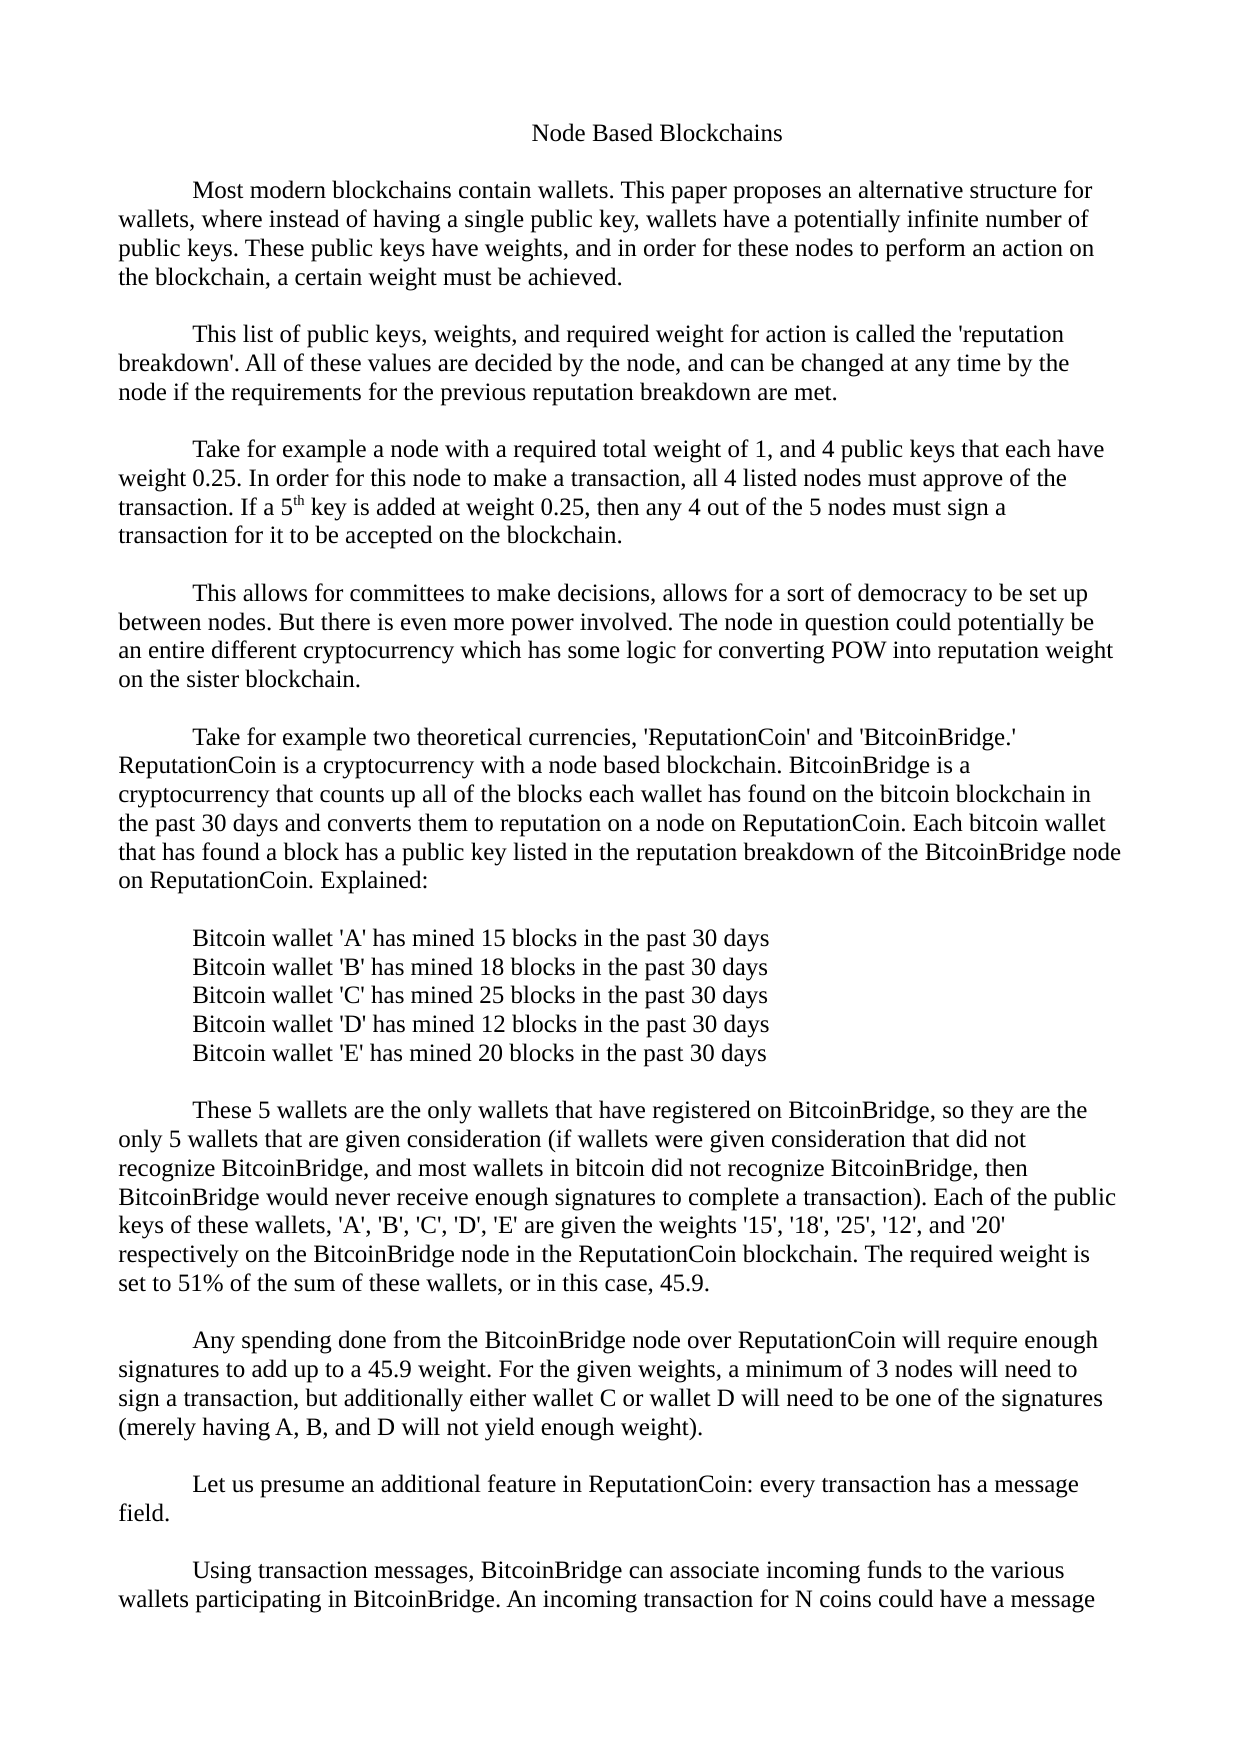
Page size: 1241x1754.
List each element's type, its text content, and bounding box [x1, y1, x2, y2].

text Using transaction messages, BitcoinBridge can associate incoming funds to the various wallets participating in BitcoinBridge. An incoming transaction for N coins could have a message [118, 1556, 1122, 1613]
text Most modern blockchains contain wallets. This paper proposes an alternative structure for wallets, where instead of having a single public key, wallets have a potentially infinite number of public keys. These public keys have weights, and in order for these nodes to perform an action on the blockchain, a certain weight must be achieved. [118, 176, 1122, 291]
text Bitcoin wallet 'D' has mined 12 blocks in the past 30 days [118, 1009, 1122, 1038]
text This list of public keys, weights, and required weight for action is called the 'reputation breakdown'. All of these values are decided by the node, and can be changed at any time by the node if the requirements for the previous reputation breakdown are met. [118, 319, 1122, 406]
text Bitcoin wallet 'B' has mined 18 blocks in the past 30 days [118, 952, 1122, 981]
text This allows for committees to make decisions, allows for a sort of democracy to be set up between nodes. But there is even more power involved. The node in question could potentially be an entire different cryptocurrency which has some logic for converting POW into reputation weight on the sister blockchain. [118, 578, 1122, 693]
text Bitcoin wallet 'E' has mined 20 blocks in the past 30 days [118, 1038, 1122, 1067]
text Take for example two theoretical currencies, 'ReputationCoin' and 'BitcoinBridge.' ReputationCoin is a cryptocurrency with a node based blockchain. BitcoinBridge is a cryptocurrency that counts up all of the blocks each wallet has found on the bitcoin blockchain in the past 30 days and converts them to reputation on a node on ReputationCoin. Each bitcoin wallet that has found a block has a public key listed in the reputation breakdown of the BitcoinBridge node on ReputationCoin. Explained: [118, 722, 1122, 894]
text Bitcoin wallet 'C' has mined 25 blocks in the past 30 days [118, 981, 1122, 1009]
text These 5 wallets are the only wallets that have registered on BitcoinBridge, so they are the only 5 wallets that are given consideration (if wallets were given consideration that did not recognize BitcoinBridge, and most wallets in bitcoin did not recognize BitcoinBridge, then BitcoinBridge would never receive enough signatures to complete a transaction). Each of the public keys of these wallets, 'A', 'B', 'C', 'D', 'E' are given the weights '15', '18', '25', '12', and '20' respectively on the BitcoinBridge node in the ReputationCoin blockchain. The required weight is set to 51% of the sum of these wallets, or in this case, 45.9. [118, 1096, 1122, 1297]
text Take for example a node with a required total weight of 1, and 4 public keys that each have weight 0.25. In order for this node to make a transaction, all 4 listed nodes must approve of the transaction. If a 5th key is added at weight 0.25, then any 4 out of the 5 nodes must sign a transaction for it to be accepted on the blockchain. [118, 434, 1122, 549]
text Bitcoin wallet 'A' has mined 15 blocks in the past 30 days [118, 923, 1122, 952]
text Let us presume an additional feature in ReputationCoin: every transaction has a message field. [118, 1469, 1122, 1527]
text Any spending done from the BitcoinBridge node over ReputationCoin will require enough signatures to add up to a 45.9 weight. For the given weights, a minimum of 3 nodes will need to sign a transaction, but additionally either wallet C or wallet D will need to be one of the signatures (merely having A, B, and D will not yield enough weight). [118, 1326, 1122, 1441]
text Node Based Blockchains [118, 118, 1122, 147]
